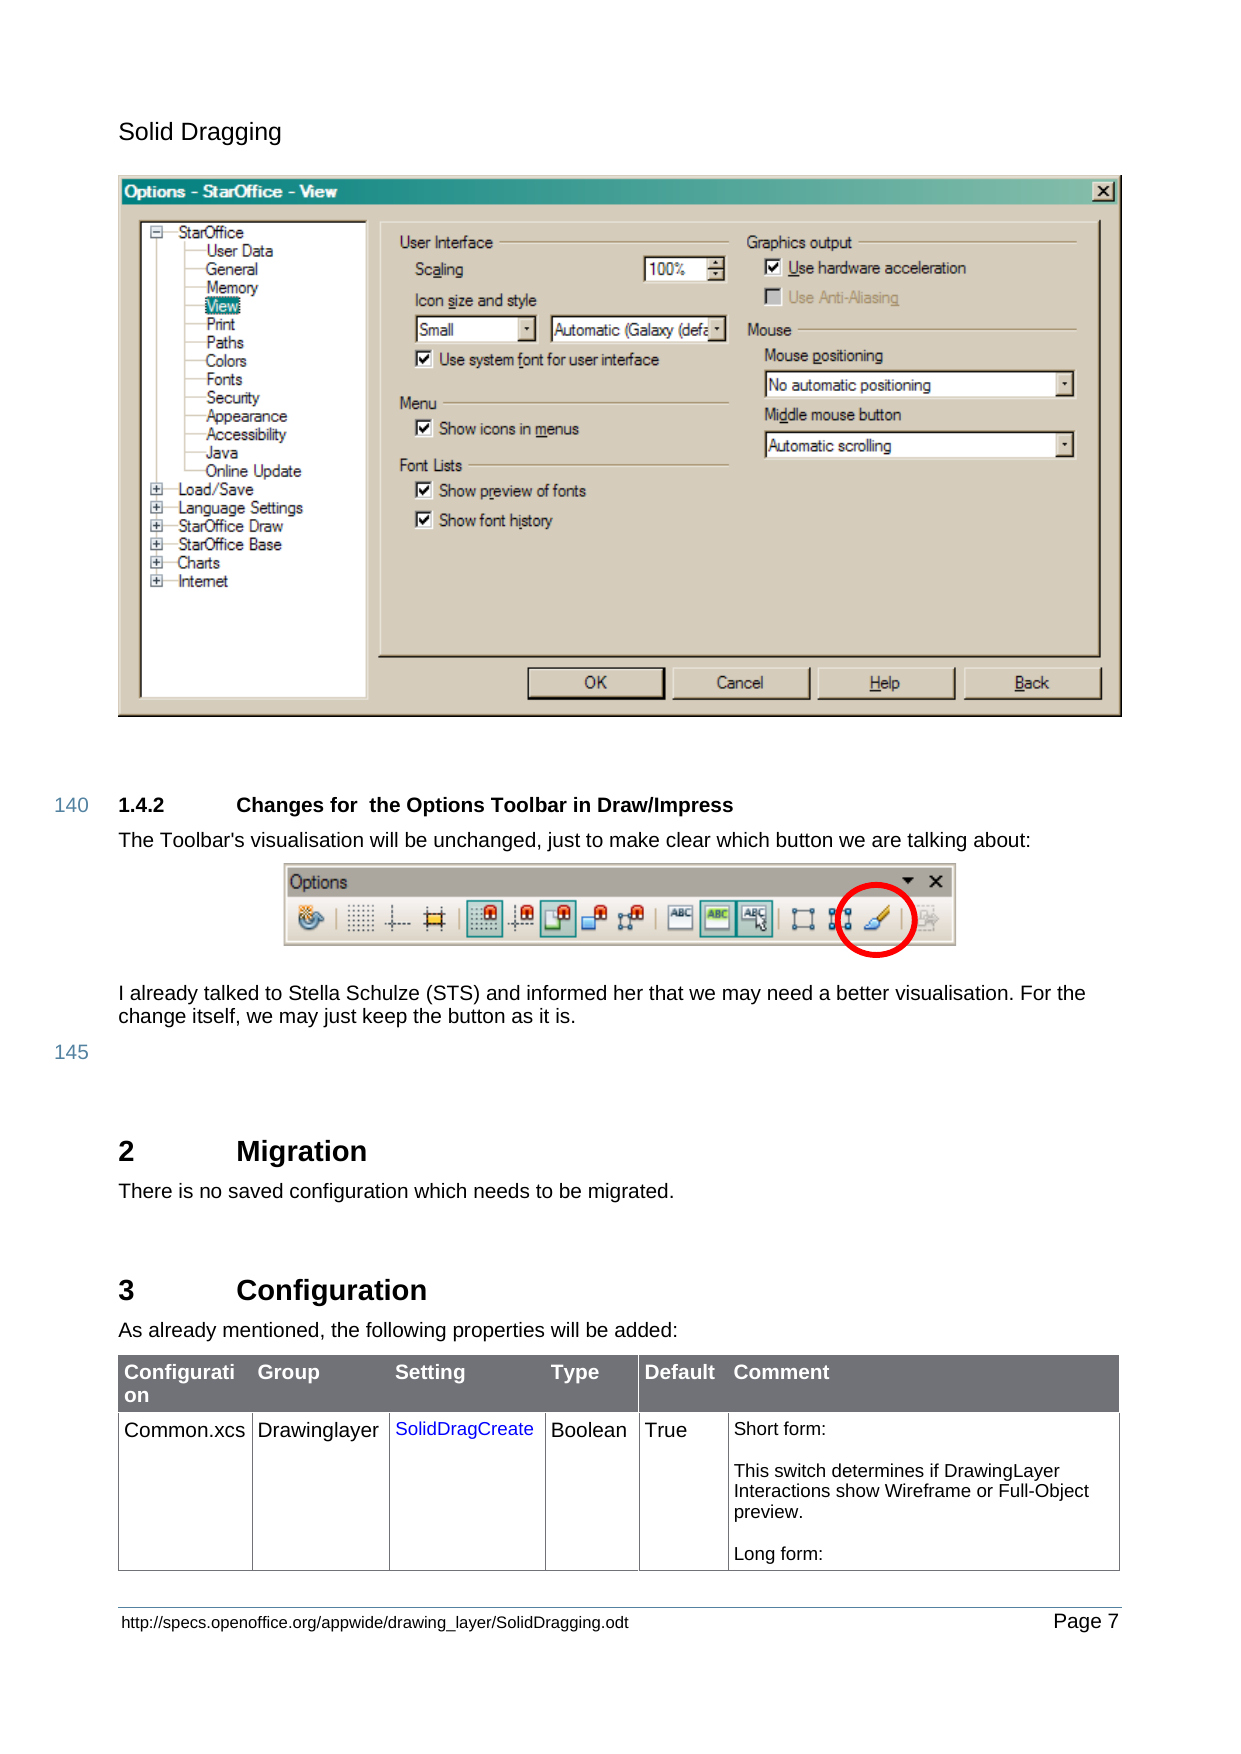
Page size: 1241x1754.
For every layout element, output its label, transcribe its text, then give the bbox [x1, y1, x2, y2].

table_header Default [639, 1355, 728, 1412]
table_cell Common.xcs [119, 1413, 252, 1570]
table_header Comment [728, 1355, 1119, 1412]
subtitle Configuration [118, 1274, 1122, 1307]
table_cell Drawinglayer [253, 1413, 389, 1570]
table_cell SolidDragCreate [390, 1413, 545, 1570]
table_header Type [545, 1355, 638, 1412]
text The Toolbar's visualisation will be unchanged, just to make clear which button we are talking about: [118, 828, 1122, 851]
table_cell Boolean [546, 1413, 638, 1570]
table_header Group [252, 1355, 389, 1412]
subtitle Migration [118, 1135, 1122, 1168]
table_cell True [640, 1413, 728, 1570]
text I already talked to Stella Schulze (STS) and informed her that we may need a better visualisation. For the change itself, we may just keep the button as it is. [118, 981, 1122, 1028]
table_header Configuration [118, 1355, 252, 1412]
table_cell Short form: This switch determines if DrawingLayer Interactions show Wireframe or Full-Object preview. Long form: [729, 1413, 1119, 1570]
text There is no saved configuration which needs to be migrated. [118, 1179, 1122, 1203]
text As already mentioned, the following properties will be added: [118, 1319, 1122, 1342]
table_header Setting [389, 1355, 545, 1412]
subtitle Changes for the Options Toolbar in Draw/Impress [118, 793, 1122, 816]
picture [118, 175, 1122, 717]
